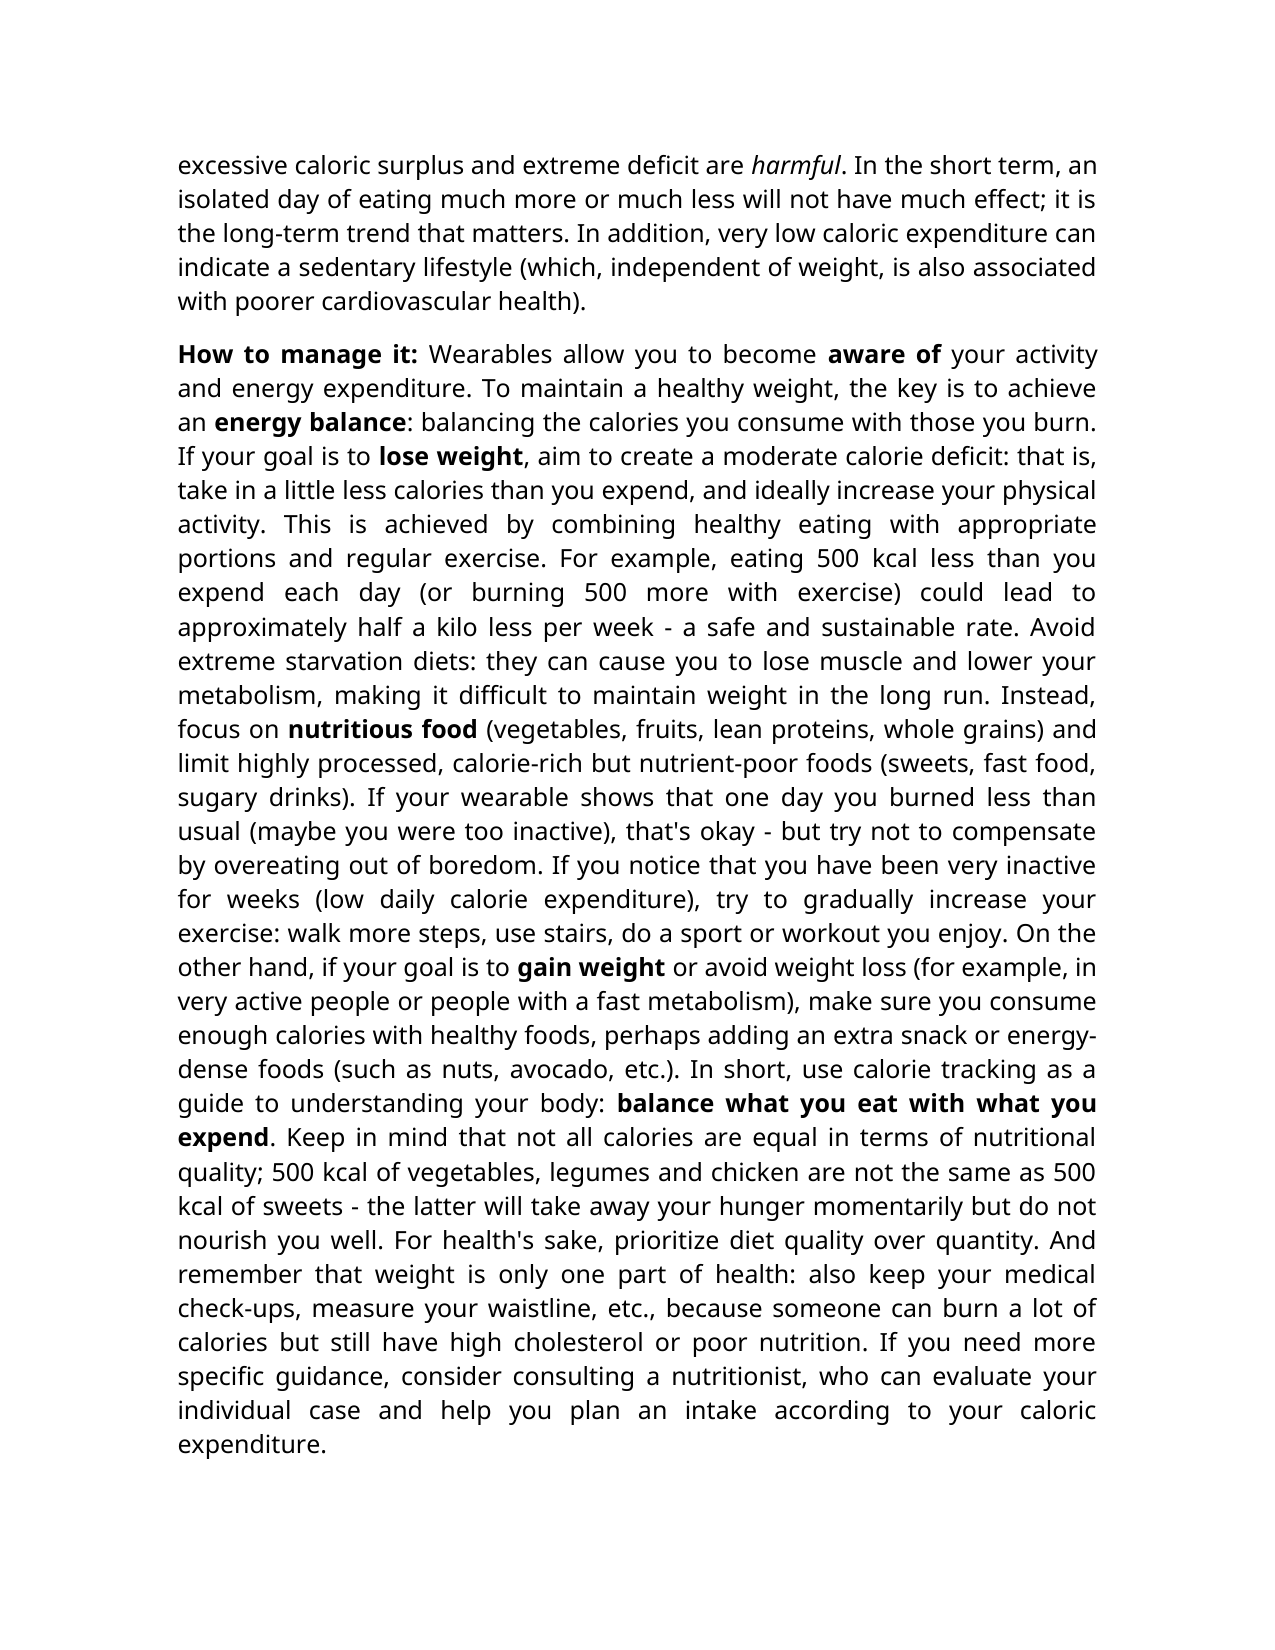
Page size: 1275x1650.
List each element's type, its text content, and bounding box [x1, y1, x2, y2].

text How to manage it: Wearables allow you to become aware of your activity and energy expenditure. To maintain a healthy weight, the key is to achieve an energy balance: balancing the calories you consume with those you burn. If your goal is to lose weight, aim to create a moderate calorie deficit: that is, take in a little less calories than you expend, and ideally increase your physical activity. This is achieved by combining healthy eating with appropriate portions and regular exercise. For example, eating 500 kcal less than you expend each day (or burning 500 more with exercise) could lead to approximately half a kilo less per week - a safe and sustainable rate. Avoid extreme starvation diets: they can cause you to lose muscle and lower your metabolism, making it difficult to maintain weight in the long run. Instead, focus on nutritious food (vegetables, fruits, lean proteins, whole grains) and limit highly processed, calorie-rich but nutrient-poor foods (sweets, fast food, sugary drinks). If your wearable shows that one day you burned less than usual (maybe you were too inactive), that's okay - but try not to compensate by overeating out of boredom. If you notice that you have been very inactive for weeks (low daily calorie expenditure), try to gradually increase your exercise: walk more steps, use stairs, do a sport or workout you enjoy. On the other hand, if your goal is to gain weight or avoid weight loss (for example, in very active people or people with a fast metabolism), make sure you consume enough calories with healthy foods, perhaps adding an extra snack or energy-dense foods (such as nuts, avocado, etc.). In short, use calorie tracking as a guide to understanding your body: balance what you eat with what you expend. Keep in mind that not all calories are equal in terms of nutritional quality; 500 kcal of vegetables, legumes and chicken are not the same as 500 kcal of sweets - the latter will take away your hunger momentarily but do not nourish you well. For health's sake, prioritize diet quality over quantity. And remember that weight is only one part of health: also keep your medical check-ups, measure your waistline, etc., because someone can burn a lot of calories but still have high cholesterol or poor nutrition. If you need more specific guidance, consider consulting a nutritionist, who can evaluate your individual case and help you plan an intake according to your caloric expenditure. [177, 337, 1098, 1461]
text excessive caloric surplus and extreme deficit are harmful. In the short term, an isolated day of eating much more or much less will not have much effect; it is the long-term trend that matters. In addition, very low caloric expenditure can indicate a sedentary lifestyle (which, independent of weight, is also associated with poorer cardiovascular health). [177, 148, 1098, 318]
